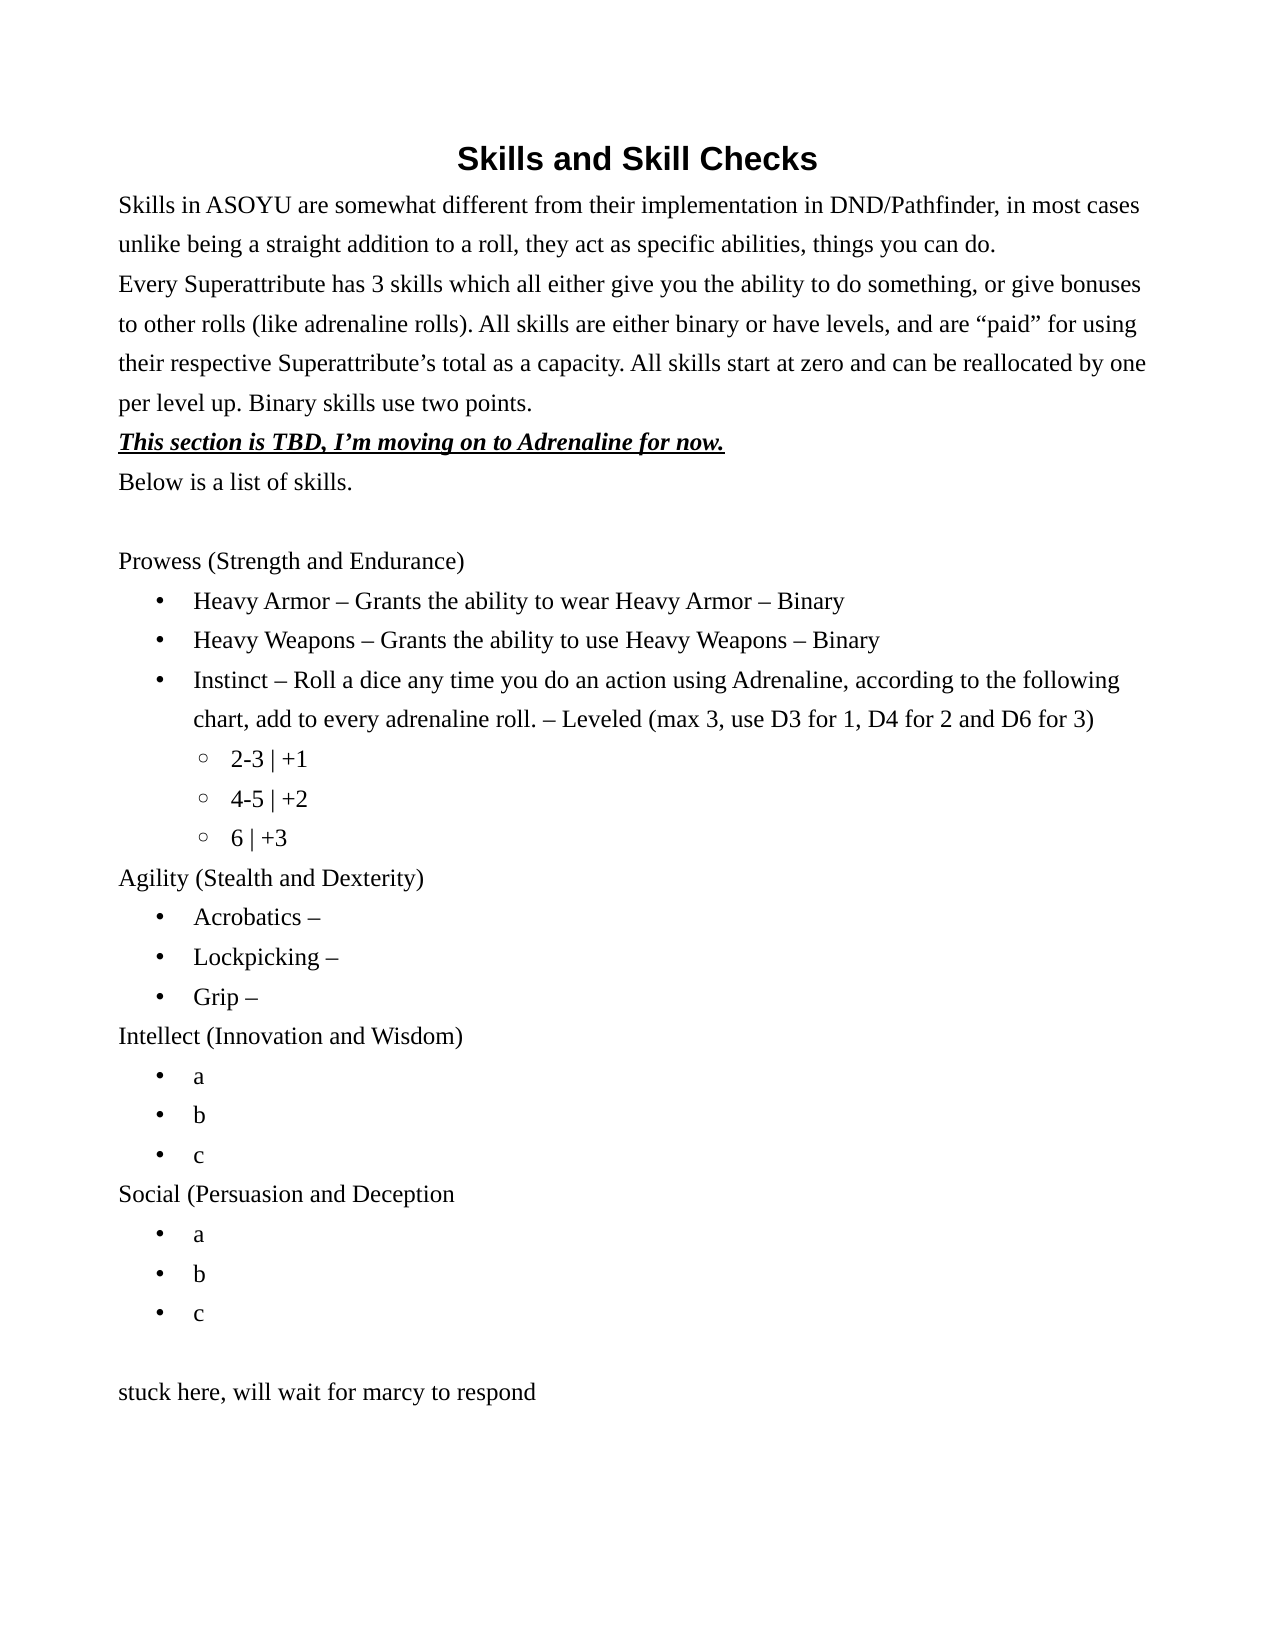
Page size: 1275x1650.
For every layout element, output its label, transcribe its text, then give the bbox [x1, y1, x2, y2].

list b [156, 1100, 1157, 1129]
list 6 | +3 [193, 823, 1157, 852]
list 4-5 | +2 [193, 784, 1157, 812]
list c [156, 1140, 1157, 1169]
list Lockpicking – [156, 942, 1157, 971]
text Social (Persuasion and Deception [118, 1179, 1157, 1208]
text Prowess (Strength and Endurance) [118, 546, 1157, 575]
list a [156, 1219, 1157, 1248]
text Below is a list of skills. [118, 467, 1157, 496]
text Agility (Stealth and Dexterity) [118, 863, 1157, 892]
list Instinct – Roll a dice any time you do an action using Adrenaline, according to the following chart, add to every adrenaline roll. – Leveled (max 3, use D3 for 1, D4 for 2 and D6 for 3) [156, 665, 1157, 733]
list Heavy Armor – Grants the ability to wear Heavy Armor – Binary [156, 586, 1157, 614]
list Grip – [156, 982, 1157, 1010]
list 2-3 | +1 [193, 744, 1157, 773]
list c [156, 1298, 1157, 1327]
subtitle Skills and Skill Checks [118, 139, 1157, 177]
text Skills in ASOYU are somewhat different from their implementation in DND/Pathfinder, in most cases unlike being a straight addition to a roll, they act as specific abilities, things you can do. [118, 190, 1157, 258]
text Every Superattribute has 3 skills which all either give you the ability to do something, or give bonuses to other rolls (like adrenaline rolls). All skills are either binary or have levels, and are “paid” for using their respective Superattribute’s total as a capacity. All skills start at zero and can be reallocated by one per level up. Binary skills use two points. This section is TBD, I’m moving on to Adrenaline for now. [118, 269, 1157, 456]
text Intellect (Innovation and Wisdom) [118, 1021, 1157, 1050]
text stuck here, will wait for marcy to respond [118, 1377, 1157, 1406]
list b [156, 1259, 1157, 1287]
list Acrobatics – [156, 902, 1157, 931]
list Heavy Weapons – Grants the ability to use Heavy Weapons – Binary [156, 625, 1157, 654]
list a [156, 1061, 1157, 1089]
